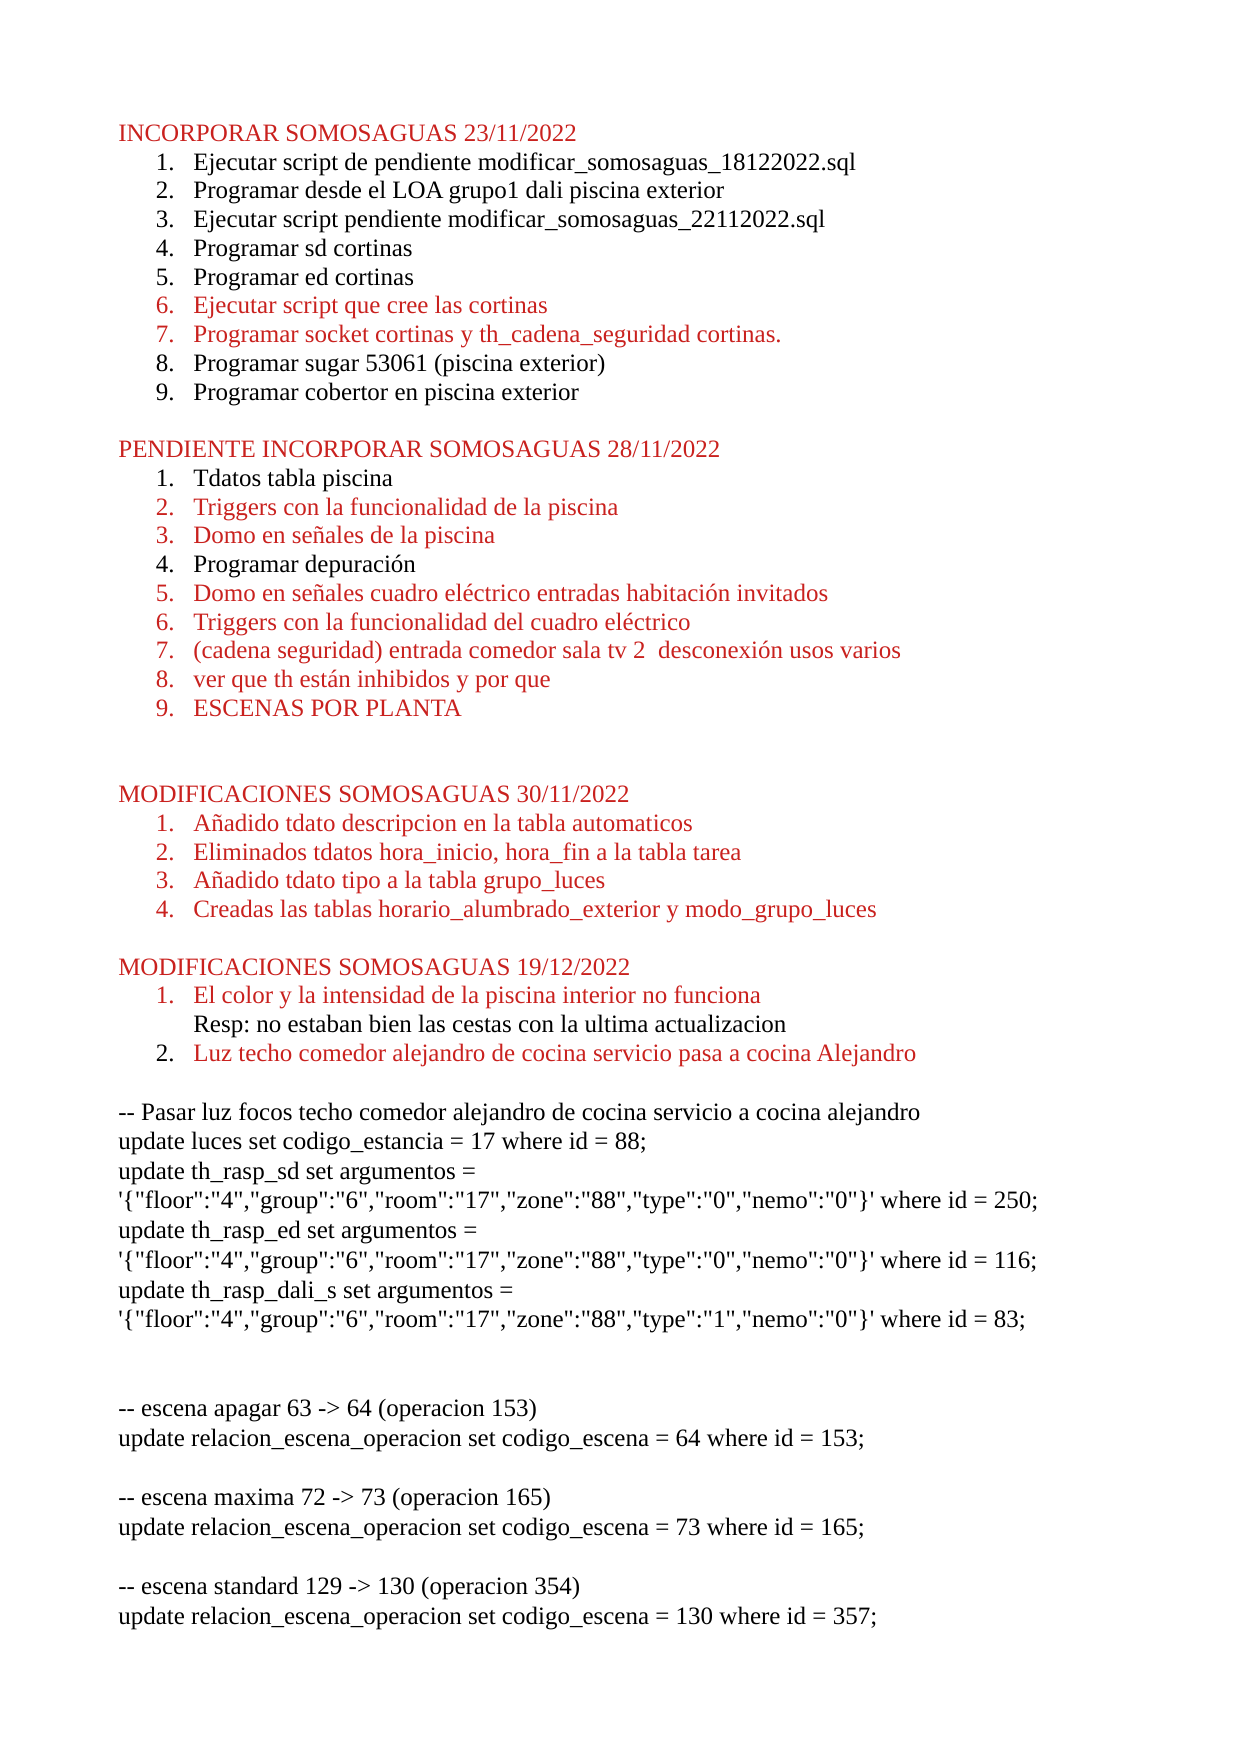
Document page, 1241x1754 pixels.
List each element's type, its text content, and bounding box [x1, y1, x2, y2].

text PENDIENTE INCORPORAR SOMOSAGUAS 28/11/2022 [118, 434, 1122, 463]
list Luz techo comedor alejandro de cocina servicio pasa a cocina Alejandro [156, 1038, 1122, 1067]
list El color y la intensidad de la piscina interior no funciona [156, 981, 1122, 1009]
list Programar socket cortinas y th_cadena_seguridad cortinas. [156, 319, 1122, 348]
list Añadido tdato tipo a la tabla grupo_luces [156, 866, 1122, 894]
text update relacion_escena_operacion set codigo_escena = 64 where id = 153; [118, 1422, 1122, 1452]
text update relacion_escena_operacion set codigo_escena = 73 where id = 165; [118, 1511, 1122, 1541]
text -- escena maxima 72 -> 73 (operacion 165) [118, 1481, 1122, 1511]
list Eliminados tdatos hora_inicio, hora_fin a la tabla tarea [156, 837, 1122, 866]
list Programar desde el LOA grupo1 dali piscina exterior [156, 176, 1122, 204]
list ESCENAS POR PLANTA [156, 693, 1122, 722]
text MODIFICACIONES SOMOSAGUAS 30/11/2022 [118, 779, 1122, 808]
text INCORPORAR SOMOSAGUAS 23/11/2022 [118, 118, 1122, 147]
list Ejecutar script de pendiente modificar_somosaguas_18122022.sql [156, 147, 1122, 176]
text update th_rasp_ed set argumentos = '{"floor":"4","group":"6","room":"17","zone":"88","type":"0","nemo":"0"}' where id = 116; [118, 1214, 1122, 1274]
text update relacion_escena_operacion set codigo_escena = 130 where id = 357; [118, 1600, 1122, 1630]
text -- Pasar luz focos techo comedor alejandro de cocina servicio a cocina alejandro [118, 1096, 1122, 1125]
list Ejecutar script pendiente modificar_somosaguas_22112022.sql [156, 204, 1122, 233]
text update th_rasp_sd set argumentos = '{"floor":"4","group":"6","room":"17","zone":"88","type":"0","nemo":"0"}' where id = 250; [118, 1155, 1122, 1214]
list Triggers con la funcionalidad del cuadro eléctrico [156, 607, 1122, 636]
list Domo en señales de la piscina [156, 521, 1122, 549]
list ver que th están inhibidos y por que [156, 664, 1122, 693]
list (cadena seguridad) entrada comedor sala tv 2 desconexión usos varios [156, 636, 1122, 664]
list Creadas las tablas horario_alumbrado_exterior y modo_grupo_luces [156, 894, 1122, 923]
list Resp: no estaban bien las cestas con la ultima actualizacion [156, 1009, 1122, 1038]
list Tdatos tabla piscina [156, 463, 1122, 492]
text update th_rasp_dali_s set argumentos = '{"floor":"4","group":"6","room":"17","zone":"88","type":"1","nemo":"0"}' where id = 83; [118, 1274, 1122, 1333]
list Ejecutar script que cree las cortinas [156, 291, 1122, 319]
text MODIFICACIONES SOMOSAGUAS 19/12/2022 [118, 952, 1122, 981]
text -- escena standard 129 -> 130 (operacion 354) [118, 1570, 1122, 1600]
list Programar sugar 53061 (piscina exterior) [156, 348, 1122, 377]
list Programar ed cortinas [156, 262, 1122, 291]
text -- escena apagar 63 -> 64 (operacion 153) [118, 1392, 1122, 1422]
list Domo en señales cuadro eléctrico entradas habitación invitados [156, 578, 1122, 607]
text update luces set codigo_estancia = 17 where id = 88; [118, 1125, 1122, 1155]
list Programar sd cortinas [156, 233, 1122, 262]
list Programar cobertor en piscina exterior [156, 377, 1122, 406]
list Triggers con la funcionalidad de la piscina [156, 492, 1122, 521]
list Añadido tdato descripcion en la tabla automaticos [156, 808, 1122, 837]
list Programar depuración [156, 549, 1122, 578]
